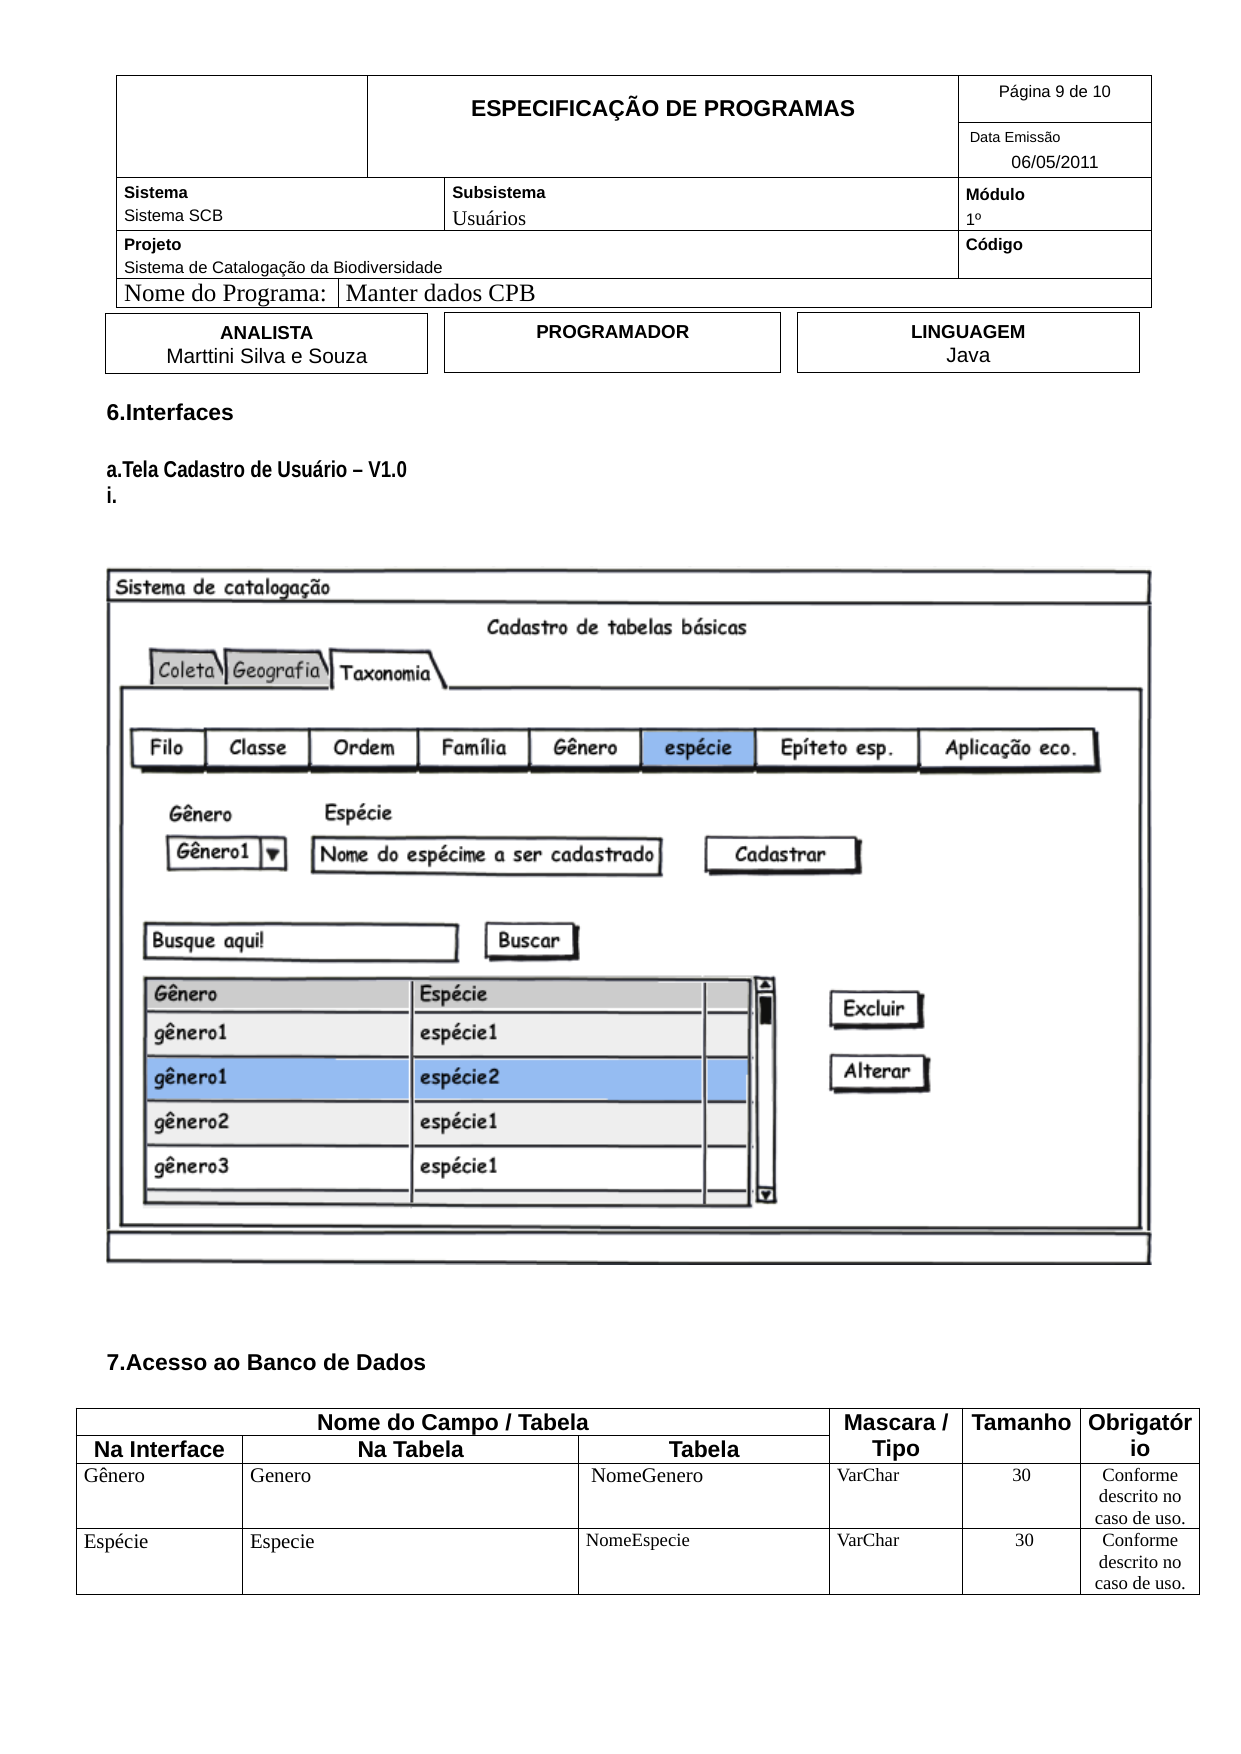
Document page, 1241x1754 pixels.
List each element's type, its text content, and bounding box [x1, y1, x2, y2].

table_cell Genero [243, 1464, 578, 1528]
table_cell NomeEspecie [579, 1529, 829, 1594]
table_cell Conforme descrito no caso de uso. [1081, 1529, 1199, 1594]
table_header Obrigatório [1081, 1409, 1199, 1462]
table_header Nome do Campo / Tabela [77, 1409, 829, 1435]
table_cell Tabela [579, 1436, 829, 1462]
subtitle Tela Cadastro de Usuário – V1.0 [106, 456, 1151, 482]
table_cell VarChar [830, 1529, 962, 1594]
table_cell Na Interface [77, 1436, 242, 1462]
table_header Mascara / Tipo [830, 1409, 962, 1462]
subtitle Interfaces [106, 399, 1151, 426]
table_cell Gênero [77, 1464, 242, 1528]
table_header Tamanho [963, 1409, 1080, 1462]
table_cell 30 [963, 1464, 1080, 1528]
table_cell VarChar [830, 1464, 962, 1528]
subtitle Acesso ao Banco de Dados [106, 1349, 1151, 1375]
table_cell Especie [243, 1529, 578, 1594]
table_cell Espécie [77, 1529, 242, 1594]
table_cell Na Tabela [243, 1436, 578, 1462]
table_cell NomeGenero [579, 1464, 829, 1528]
table_cell 30 [963, 1529, 1080, 1594]
table_cell Conforme descrito no caso de uso. [1081, 1464, 1199, 1528]
